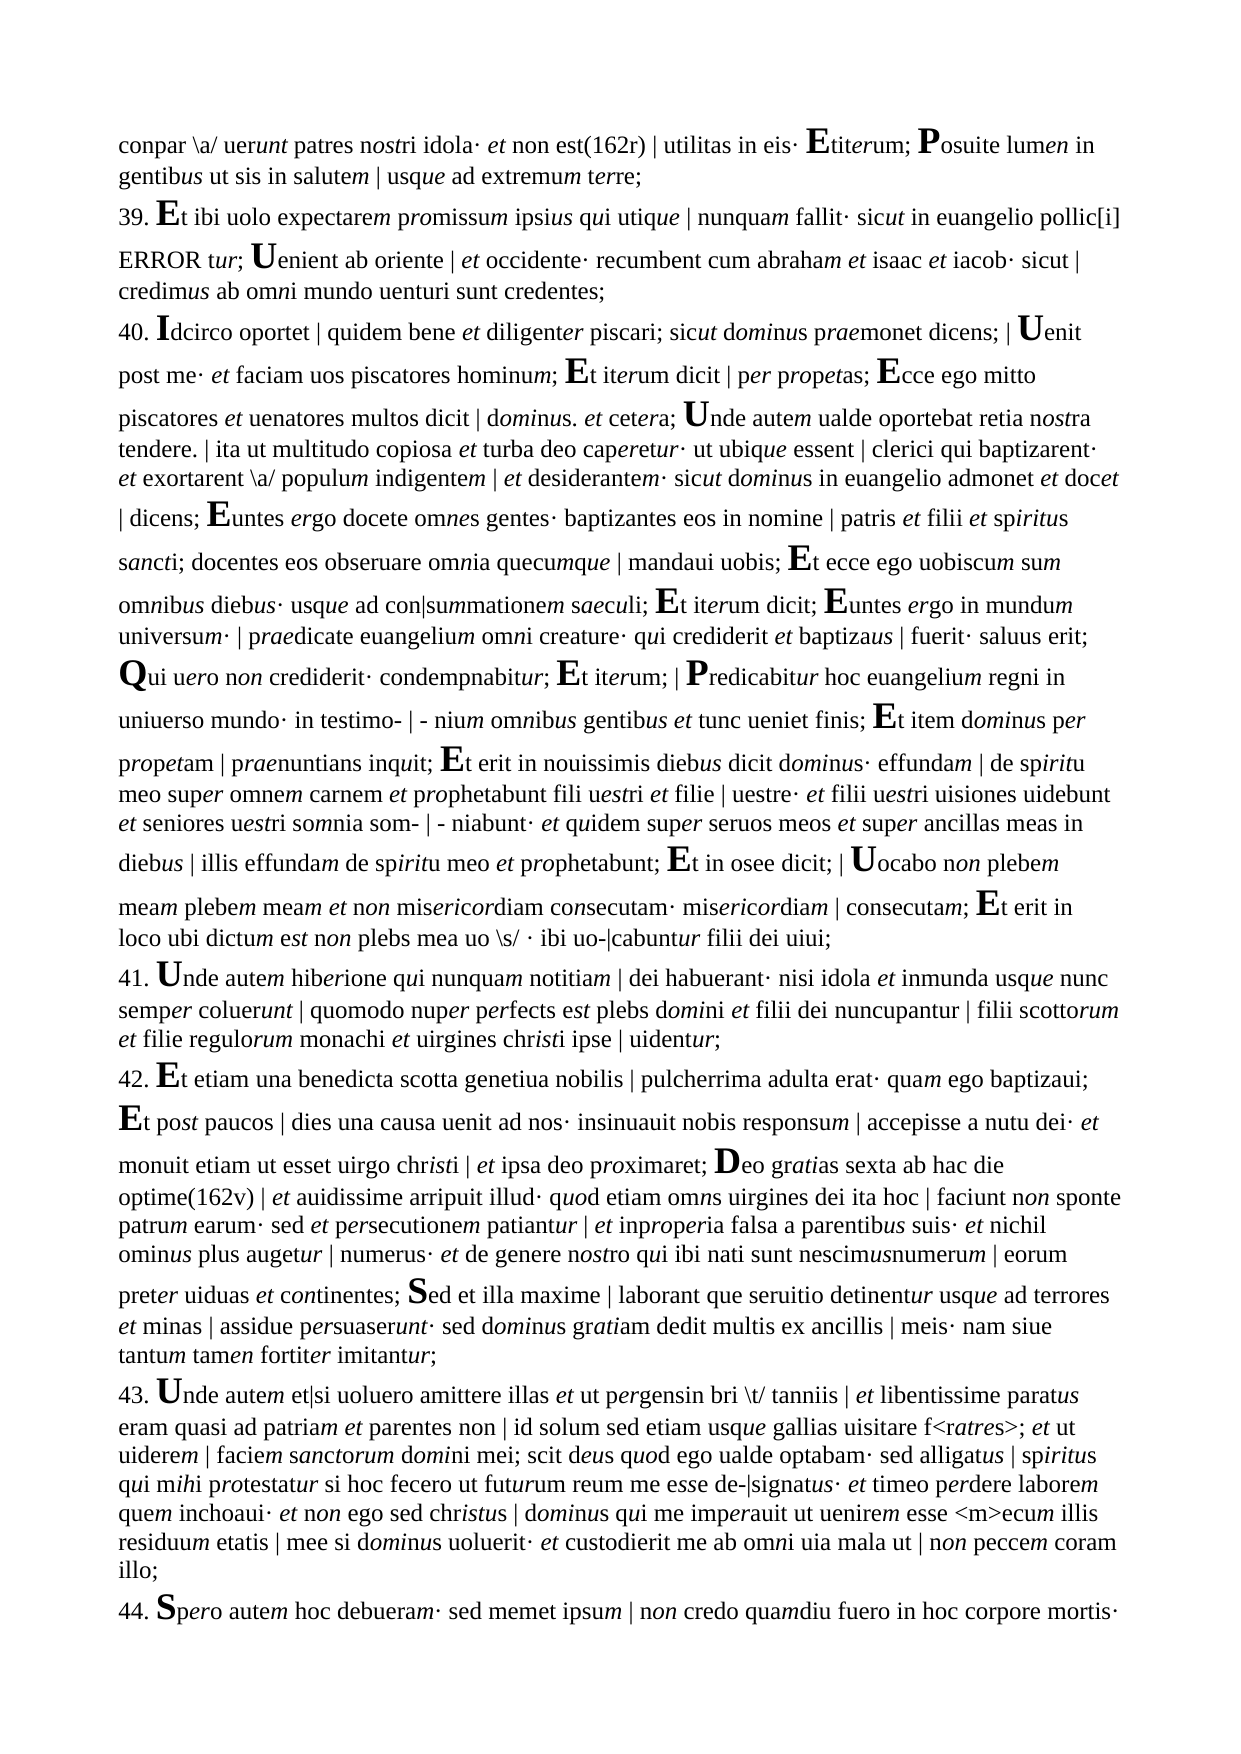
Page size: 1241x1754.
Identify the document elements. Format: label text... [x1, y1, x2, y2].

text 41. Unde autem hiberione qui nunquam notitiam | dei habuerant· nisi idola et inmunda usque nunc semper coluerunt | quomodo nuper perfects est plebs domini et filii dei nuncupantur | filii scottorum et filie regulorum monachi et uirgines christi ipse | uidentur; [118, 952, 1122, 1052]
text 39. Et ibi uolo expectarem promissum ipsius qui utique | nunquam fallit· sicut in euangelio pollic[i] ERROR tur; Uenient ab oriente | et occidente· recumbent cum abraham et isaac et iacob· sicut | credimus ab omni mundo uenturi sunt credentes; [118, 190, 1122, 305]
text 44. Spero autem hoc debueram· sed memet ipsum | non credo quamdiu fuero in hoc corpore mortis· [118, 1584, 1122, 1627]
text 40. Idcirco oportet | quidem bene et diligenter piscari; sicut dominus praemonet dicens; | Uenit post me· et faciam uos piscatores hominum; Et iterum dicit | per propetas; Ecce ego mitto piscatores et uenatores multos dicit | dominus. et cetera; Unde autem ualde oportebat retia nostra tendere. | ita ut multitudo copiosa et turba deo caperetur· ut ubique essent | clerici qui baptizarent· et exortarent \a/ populum indigentem | et desiderantem· sicut dominus in euangelio admonet et docet | dicens; Euntes ergo docete omnes gentes· baptizantes eos in nomine | patris et filii et spiritus sancti; docentes eos obseruare omnia quecumque | mandaui uobis; Et ecce ego uobiscum sum omnibus diebus· usque ad con|summationem saeculi; Et iterum dicit; Euntes ergo in mundum universum· | praedicate euangelium omni creature· qui crediderit et baptizaus | fuerit· saluus erit; Qui uero non crediderit· condempnabitur; Et iterum; | Predicabitur hoc euangelium regni in uniuerso mundo· in testimo- | - nium omnibus gentibus et tunc ueniet finis; Et item dominus per propetam | praenuntians inquit; Et erit in nouissimis diebus dicit dominus· effundam | de spiritu meo super omnem carnem et prophetabunt fili uestri et filie | uestre· et filii uestri uisiones uidebunt et seniores uestri somnia som- | - niabunt· et quidem super seruos meos et super ancillas meas in diebus | illis effundam de spiritu meo et prophetabunt; Et in osee dicit; | Uocabo non plebem meam plebem meam et non misericordiam consecutam· misericordiam | consecutam; Et erit in loco ubi dictum est non plebs mea uo \s/ · ibi uo-|cabuntur filii dei uiui; [118, 305, 1122, 952]
text 43. Unde autem et|si uoluero amittere illas et ut pergensin bri \t/ tanniis | et libentissime paratus eram quasi ad patriam et parentes non | id solum sed etiam usque gallias uisitare f<ratres>; et ut uiderem | faciem sanctorum domini mei; scit deus quod ego ualde optabam· sed alligatus | spiritus qui mihi protestatur si hoc fecero ut futurum reum me esse de-|signatus· et timeo perdere laborem quem inchoaui· et non ego sed christus | dominus qui me imperauit ut uenirem esse <m>ecum illis residuum etatis | mee si dominus uoluerit· et custodierit me ab omni uia mala ut | non peccem coram illo; [118, 1369, 1122, 1584]
text 42. Et etiam una benedicta scotta genetiua nobilis | pulcherrima adulta erat· quam ego baptizaui; Et post paucos | dies una causa uenit ad nos· insinuauit nobis responsum | accepisse a nutu dei· et monuit etiam ut esset uirgo christi | et ipsa deo proximaret; Deo gratias sexta ab hac die optime(162v) | et auidissime arripuit illud· quod etiam omns uirgines dei ita hoc | faciunt non sponte patrum earum· sed et persecutionem patiantur | et inproperia falsa a parentibus suis· et nichil ominus plus augetur | numerus· et de genere nostro qui ibi nati sunt nescimusnumerum | eorum preter uiduas et continentes; Sed et illa maxime | laborant que seruitio detinentur usque ad terrores et minas | assidue persuaserunt· sed dominus gratiam dedit multis ex ancillis | meis· nam siue tantum tamen fortiter imitantur; [118, 1052, 1122, 1369]
text conpar \a/ uerunt patres nostri idola· et non est(162r) | utilitas in eis· Etiterum; Posuite lumen in gentibus ut sis in salutem | usque ad extremum terre; [118, 118, 1122, 190]
